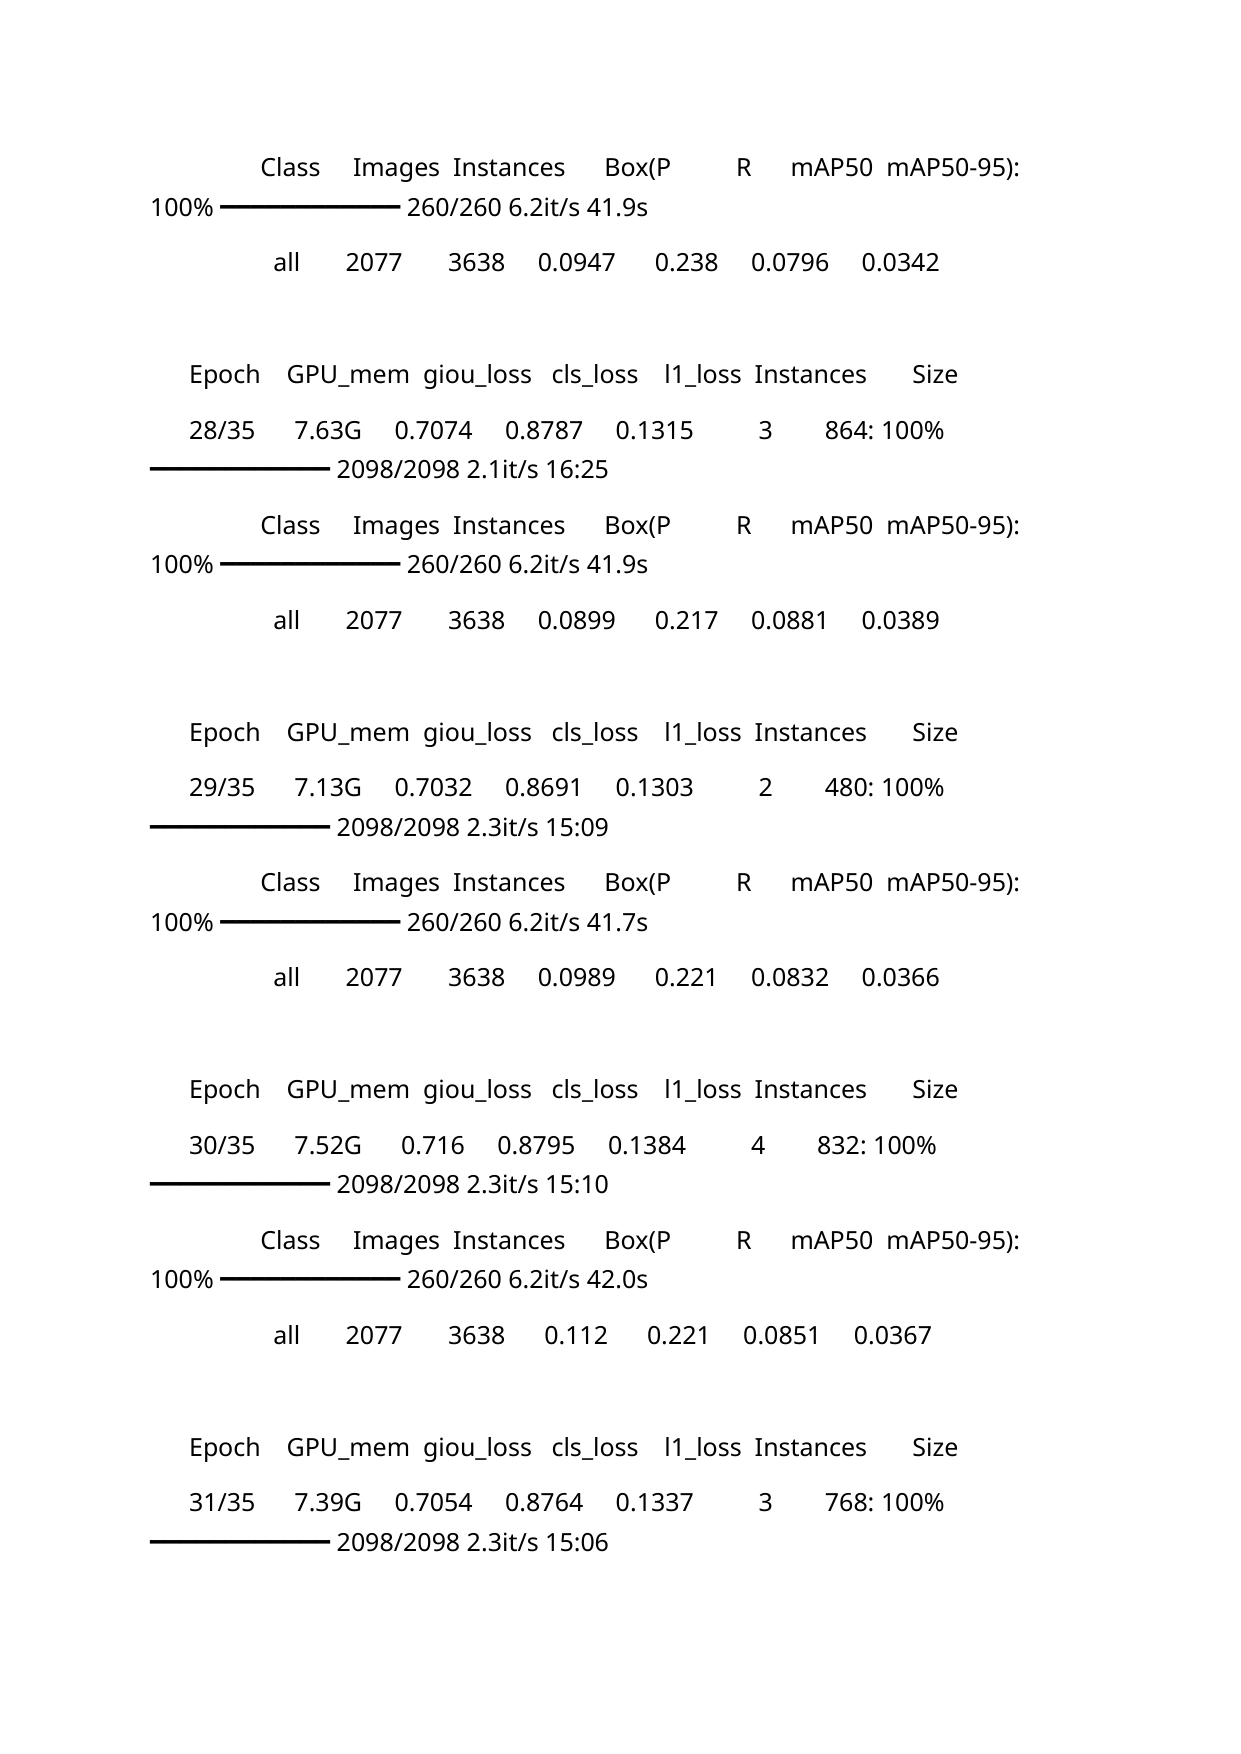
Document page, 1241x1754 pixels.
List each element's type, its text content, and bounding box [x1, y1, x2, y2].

text Epoch GPU_mem giou_loss cls_loss l1_loss Instances Size [150, 1429, 1090, 1463]
text 29/35 7.13G 0.7032 0.8691 0.1303 2 480: 100% ━━━━━━━━━━━━ 2098/2098 2.3it/s 15:09 [150, 770, 1090, 843]
text Epoch GPU_mem giou_loss cls_loss l1_loss Instances Size [150, 1072, 1090, 1106]
text Epoch GPU_mem giou_loss cls_loss l1_loss Instances Size [150, 714, 1090, 748]
text Epoch GPU_mem giou_loss cls_loss l1_loss Instances Size [150, 357, 1090, 391]
text Class Images Instances Box(P R mAP50 mAP50-95): 100% ━━━━━━━━━━━━ 260/260 6.2it/s 42.0s [150, 1222, 1090, 1296]
text 28/35 7.63G 0.7074 0.8787 0.1315 3 864: 100% ━━━━━━━━━━━━ 2098/2098 2.1it/s 16:25 [150, 412, 1090, 486]
text all 2077 3638 0.0989 0.221 0.0832 0.0366 [150, 960, 1090, 994]
text Class Images Instances Box(P R mAP50 mAP50-95): 100% ━━━━━━━━━━━━ 260/260 6.2it/s 41.9s [150, 150, 1090, 223]
text 30/35 7.52G 0.716 0.8795 0.1384 4 832: 100% ━━━━━━━━━━━━ 2098/2098 2.3it/s 15:10 [150, 1127, 1090, 1201]
text all 2077 3638 0.0899 0.217 0.0881 0.0389 [150, 602, 1090, 637]
text Class Images Instances Box(P R mAP50 mAP50-95): 100% ━━━━━━━━━━━━ 260/260 6.2it/s 41.7s [150, 865, 1090, 938]
text Class Images Instances Box(P R mAP50 mAP50-95): 100% ━━━━━━━━━━━━ 260/260 6.2it/s 41.9s [150, 507, 1090, 581]
text all 2077 3638 0.112 0.221 0.0851 0.0367 [150, 1317, 1090, 1352]
text 31/35 7.39G 0.7054 0.8764 0.1337 3 768: 100% ━━━━━━━━━━━━ 2098/2098 2.3it/s 15:06 [150, 1485, 1090, 1558]
text all 2077 3638 0.0947 0.238 0.0796 0.0342 [150, 245, 1090, 279]
